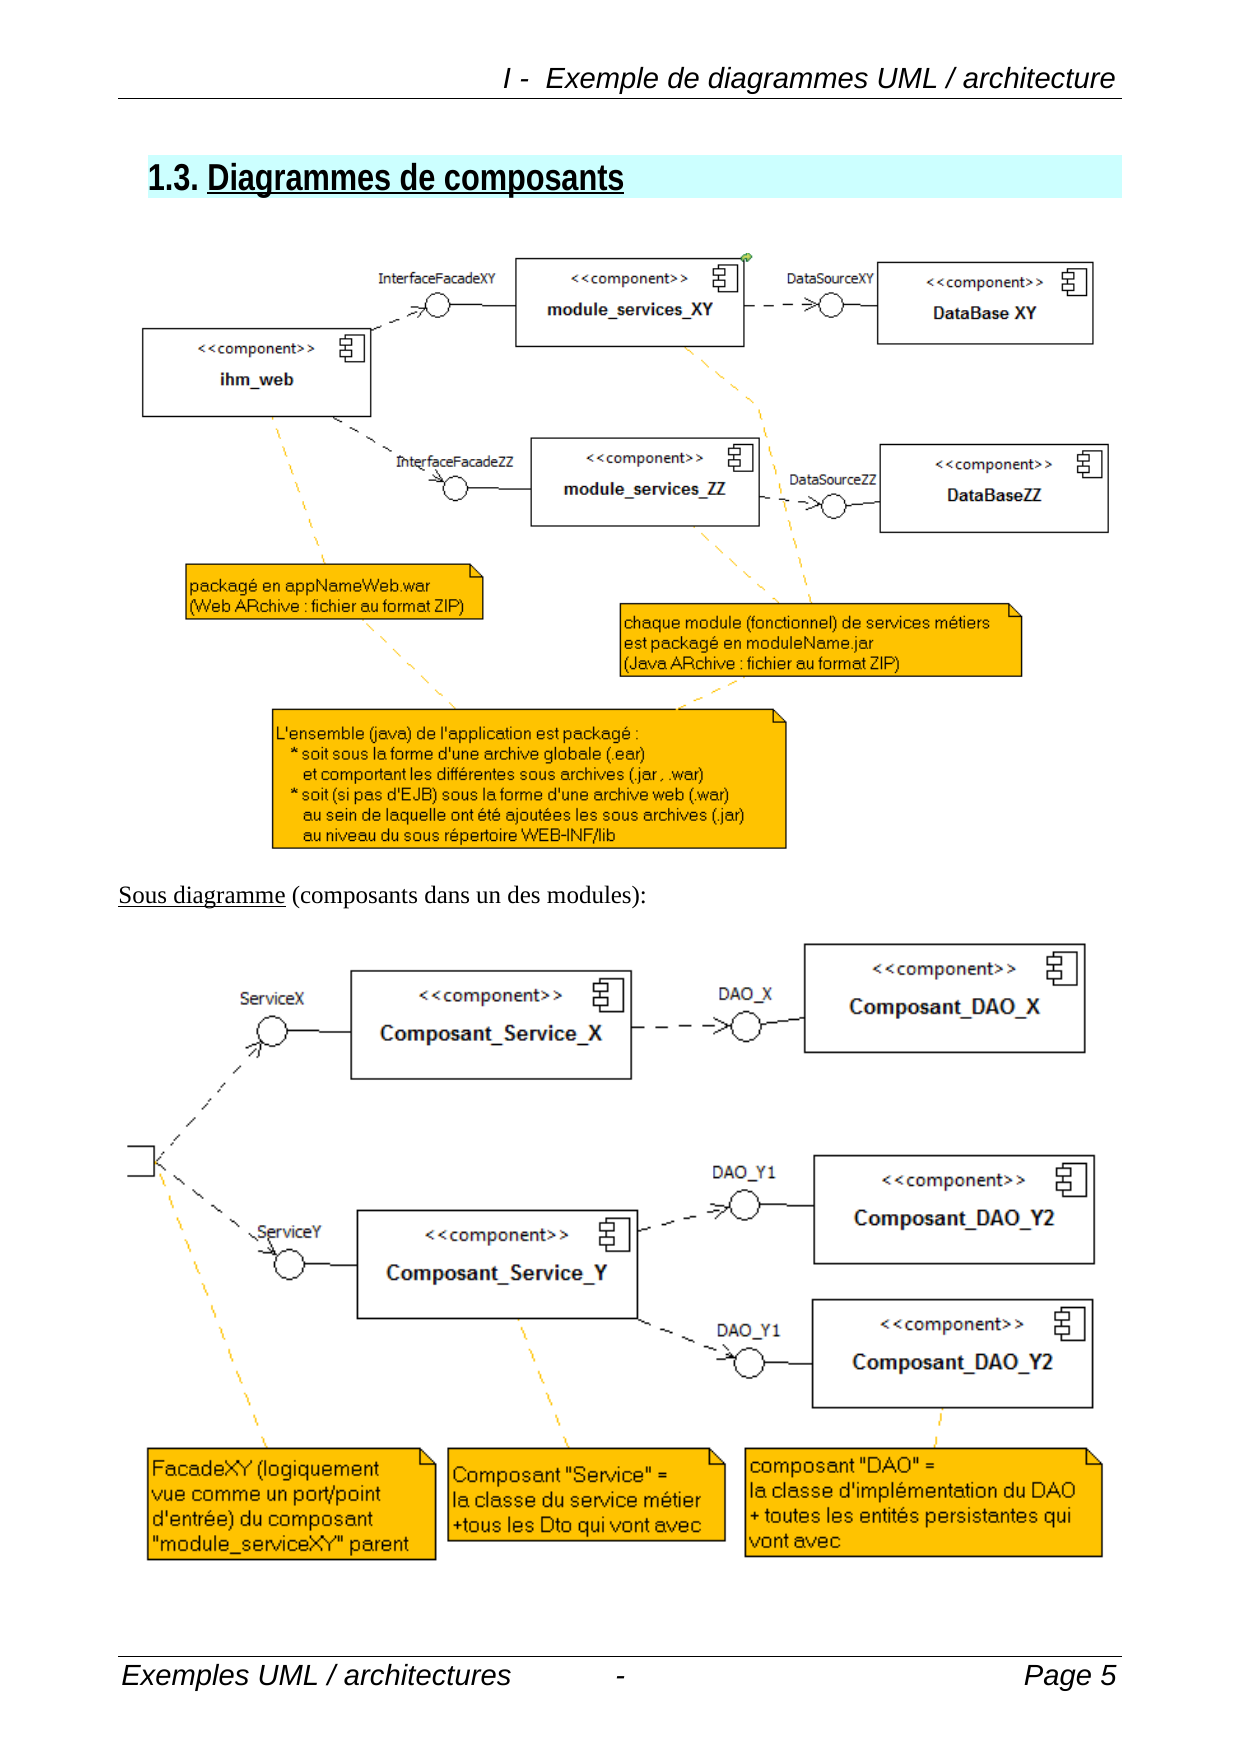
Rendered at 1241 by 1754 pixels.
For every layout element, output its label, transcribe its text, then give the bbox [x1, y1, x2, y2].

text Sous diagramme (composants dans un des modules): [118, 882, 1122, 909]
subtitle Diagrammes de composants [148, 155, 1122, 198]
picture [127, 937, 1114, 1570]
picture [118, 253, 1123, 854]
